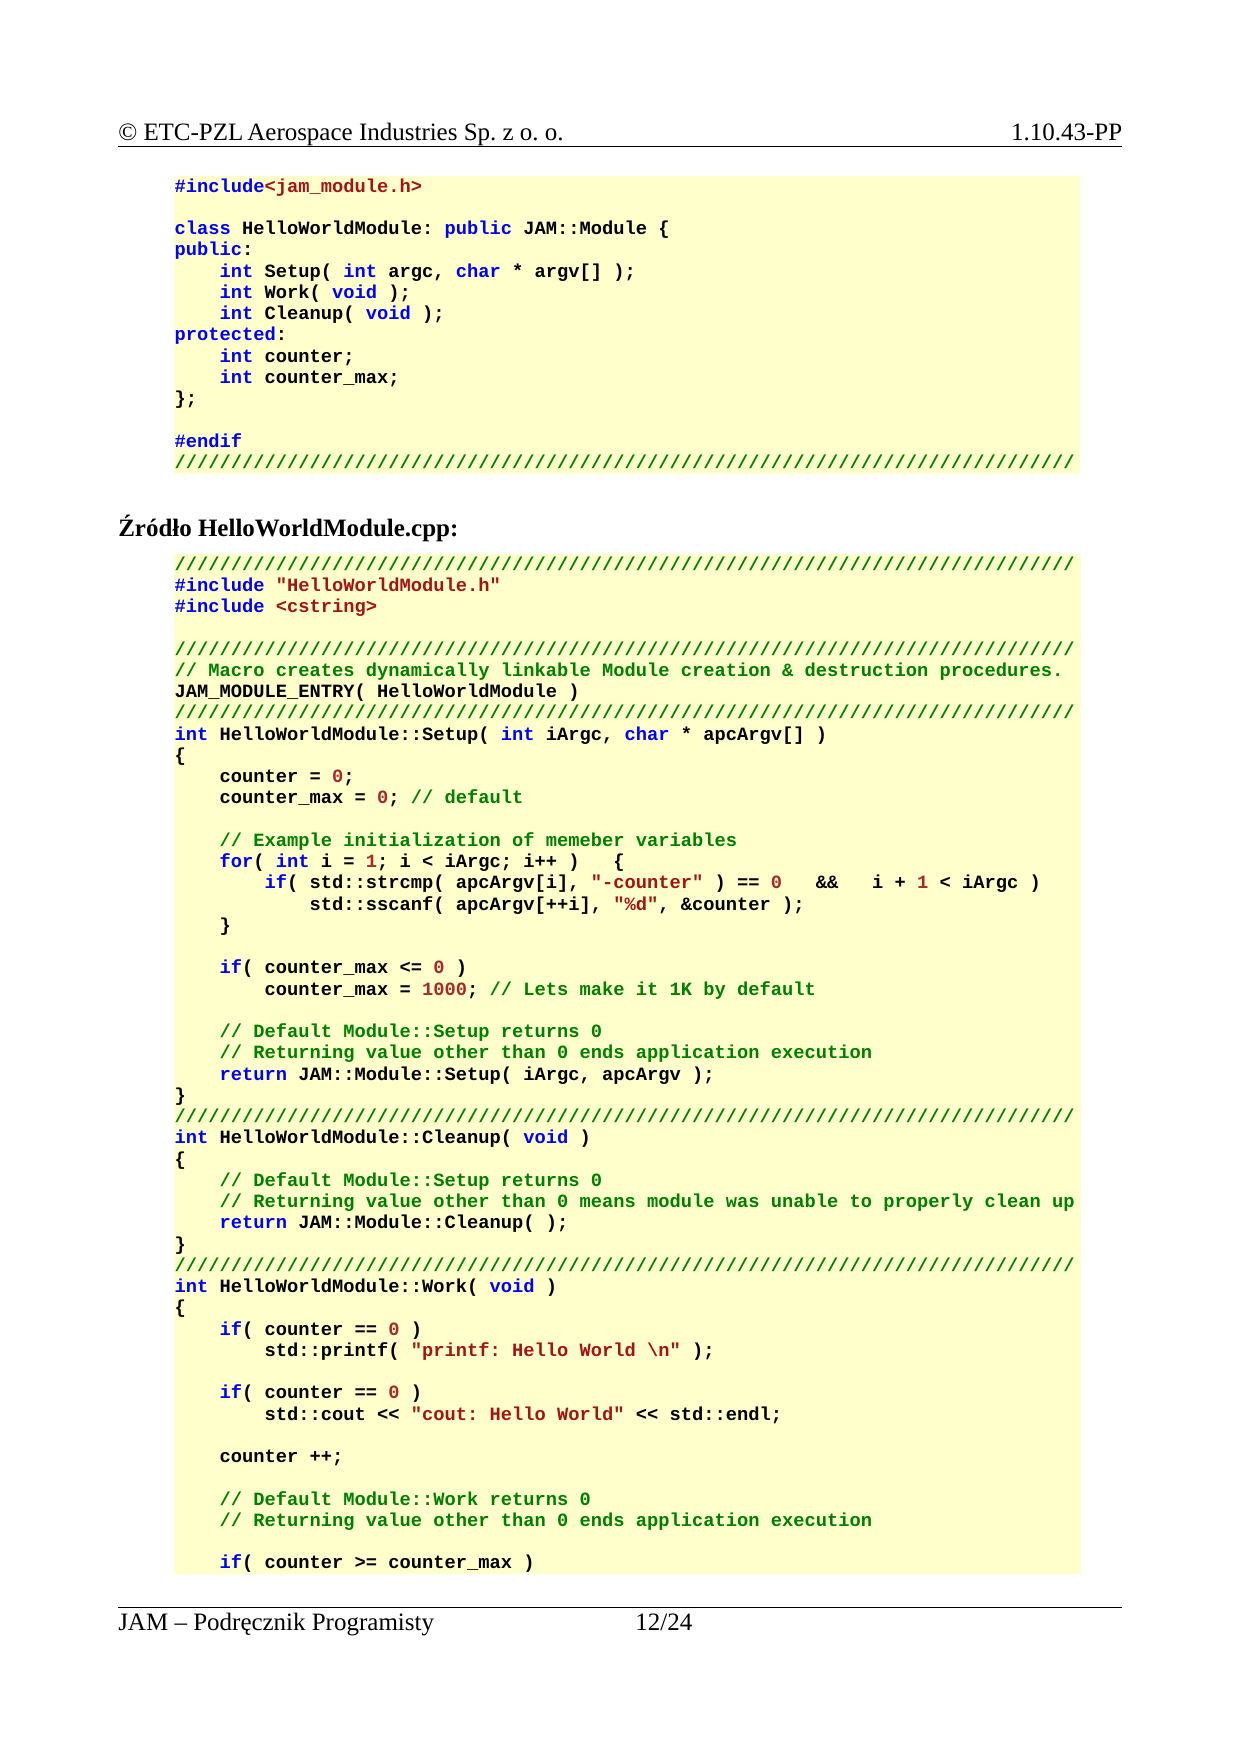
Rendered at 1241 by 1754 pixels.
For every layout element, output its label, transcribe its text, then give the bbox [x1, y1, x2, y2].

text int Cleanup( void ); [174, 304, 1080, 325]
text #endif [174, 431, 1080, 453]
text //////////////////////////////////////////////////////////////////////////////// [174, 703, 1081, 724]
text { [174, 1149, 1081, 1171]
text if( counter == 0 ) [174, 1319, 1081, 1341]
text if( counter_max <= 0 ) [174, 958, 1081, 979]
text #include "HelloWorldModule.h" [174, 576, 1081, 597]
text std::cout << "cout: Hello World" << std::endl; [174, 1404, 1081, 1426]
text // Default Module::Setup returns 0 [174, 1022, 1081, 1043]
text int HelloWorldModule::Cleanup( void ) [174, 1128, 1081, 1149]
text //////////////////////////////////////////////////////////////////////////////// [174, 1107, 1081, 1128]
text #include<jam_module.h> [174, 176, 1080, 198]
text counter ++; [174, 1447, 1081, 1468]
text #include <cstring> [174, 597, 1081, 618]
text // Returning value other than 0 ends application execution [174, 1511, 1081, 1532]
text int HelloWorldModule::Setup( int iArgc, char * apcArgv[] ) [174, 724, 1081, 746]
text //////////////////////////////////////////////////////////////////////////////// [174, 554, 1081, 576]
text { [174, 746, 1081, 767]
text } [174, 1234, 1081, 1256]
text //////////////////////////////////////////////////////////////////////////////// [174, 639, 1081, 661]
text Źródło HelloWorldModule.cpp: [118, 514, 1122, 542]
text counter_max = 1000; // Lets make it 1K by default [174, 979, 1081, 1001]
text int counter_max; [174, 368, 1080, 389]
text return JAM::Module::Setup( iArgc, apcArgv ); [174, 1064, 1081, 1086]
text counter_max = 0; // default [174, 788, 1081, 809]
text // Default Module::Setup returns 0 [174, 1171, 1081, 1192]
text for( int i = 1; i < iArgc; i++ ) { [174, 852, 1081, 873]
text int counter; [174, 346, 1080, 368]
text } [174, 916, 1081, 937]
text if( counter == 0 ) [174, 1383, 1081, 1404]
text class HelloWorldModule: public JAM::Module { [174, 219, 1080, 240]
text int HelloWorldModule::Work( void ) [174, 1277, 1081, 1298]
text }; [174, 389, 1080, 410]
text if( std::strcmp( apcArgv[i], "-counter" ) == 0 && i + 1 < iArgc ) [174, 873, 1081, 894]
text //////////////////////////////////////////////////////////////////////////////// [174, 453, 1080, 474]
text } [174, 1086, 1081, 1107]
text // Returning value other than 0 ends application execution [174, 1043, 1081, 1064]
text return JAM::Module::Cleanup( ); [174, 1213, 1081, 1234]
text //////////////////////////////////////////////////////////////////////////////// [174, 1256, 1081, 1277]
text counter = 0; [174, 767, 1081, 788]
text public: [174, 240, 1080, 261]
text protected: [174, 325, 1080, 346]
text if( counter >= counter_max ) [174, 1553, 1081, 1574]
text // Example initialization of memeber variables [174, 831, 1081, 852]
text int Setup( int argc, char * argv[] ); [174, 261, 1080, 283]
text // Macro creates dynamically linkable Module creation & destruction procedures. [174, 661, 1081, 682]
text JAM_MODULE_ENTRY( HelloWorldModule ) [174, 682, 1081, 703]
text { [174, 1298, 1081, 1319]
text std::printf( "printf: Hello World \n" ); [174, 1341, 1081, 1362]
text // Default Module::Work returns 0 [174, 1489, 1081, 1511]
text // Returning value other than 0 means module was unable to properly clean up [174, 1192, 1081, 1213]
text int Work( void ); [174, 283, 1080, 304]
text std::sscanf( apcArgv[++i], "%d", &counter ); [174, 894, 1081, 916]
